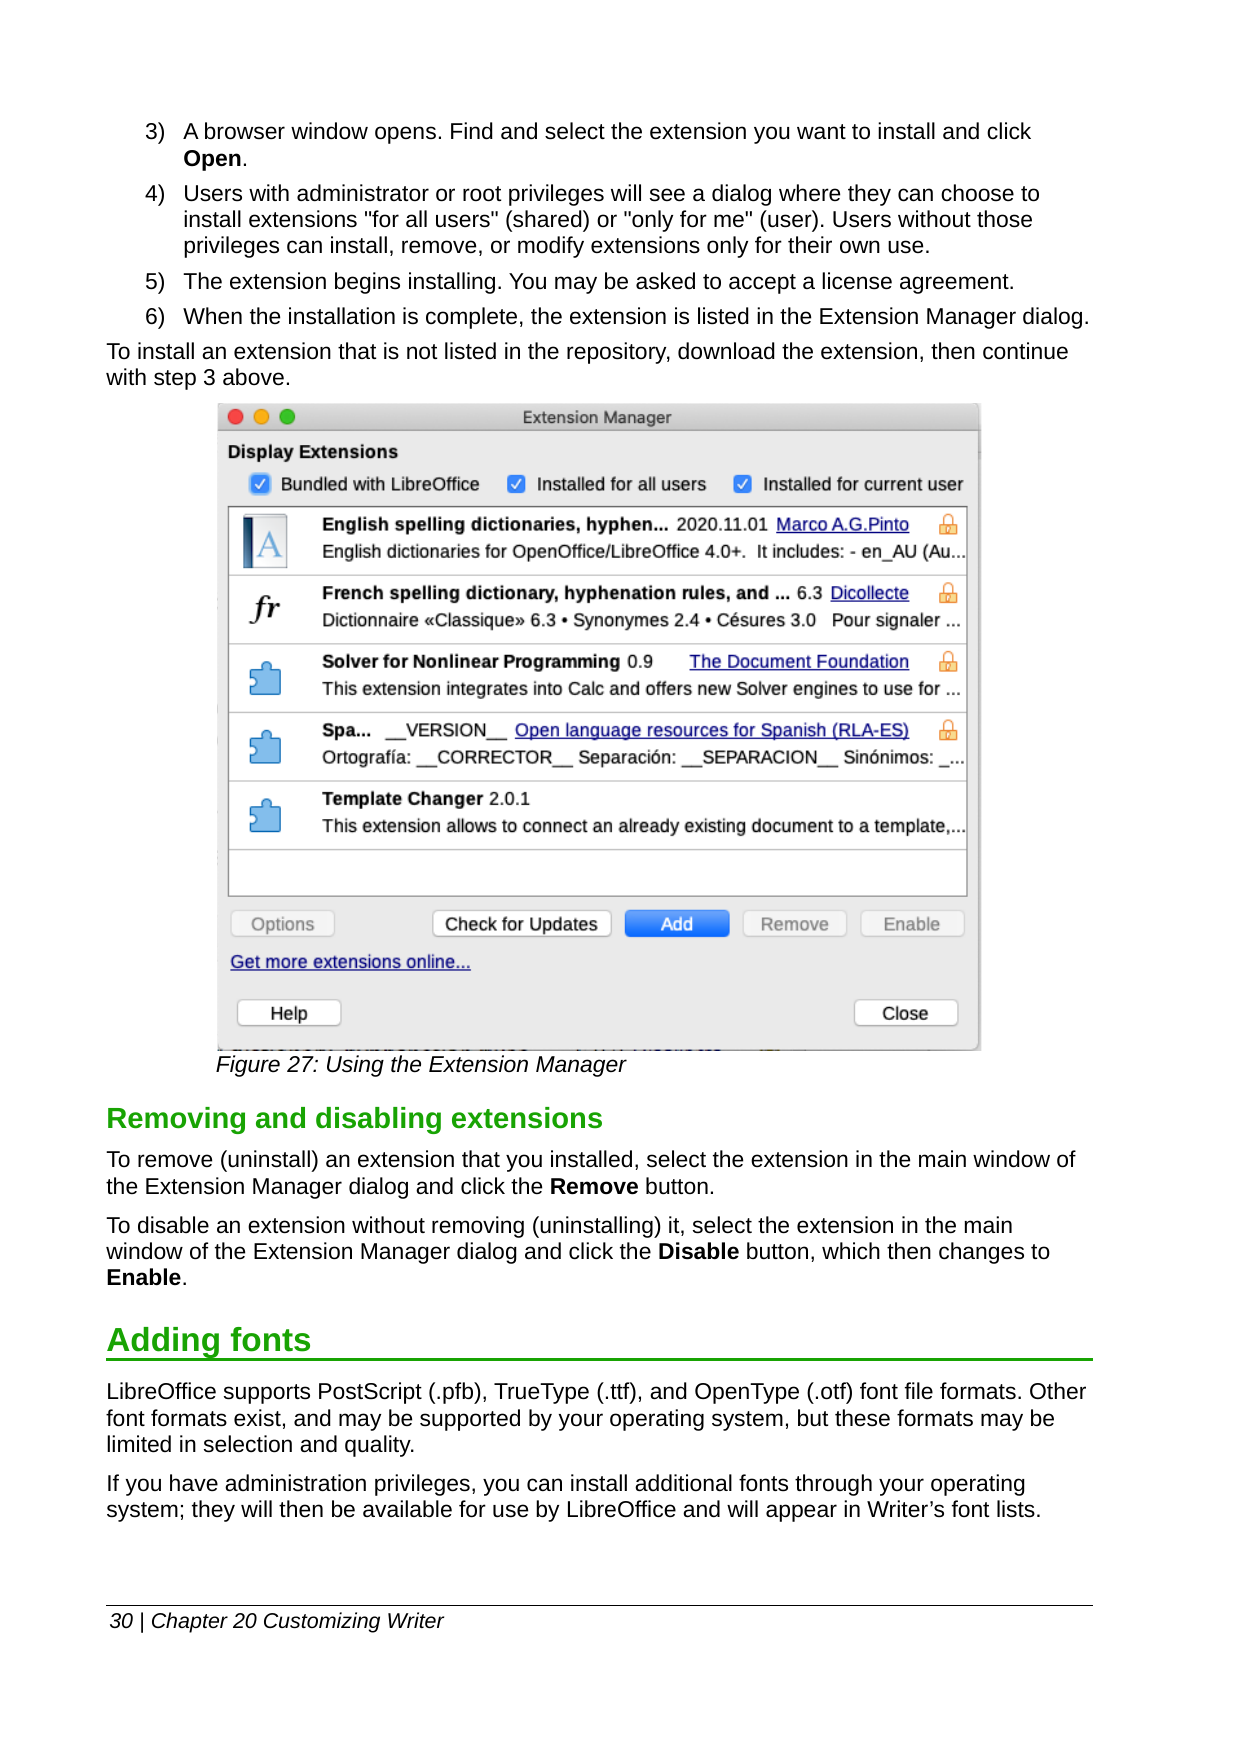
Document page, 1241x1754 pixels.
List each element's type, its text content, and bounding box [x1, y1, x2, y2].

text To disable an extension without removing (uninstalling) it, select the extension in the main window of the Extension Manager dialog and click the Disable button, which then changes to Enable. [106, 1212, 1093, 1291]
text To remove (uninstall) an extension that you installed, select the extension in the main window of the Extension Manager dialog and click the Remove button. [106, 1146, 1093, 1199]
list A browser window opens. Find and select the extension you want to install and click Open. [165, 118, 1093, 171]
text LibreOffice supports PostScript (.pfb), TrueType (.ttf), and OpenType (.otf) font file formats. Other font formats exist, and may be supported by your operating system, but these formats may be limited in selection and quality. [106, 1378, 1093, 1457]
text To install an extension that is not listed in the repository, download the extension, then continue with step 3 above. [106, 338, 1093, 391]
subtitle Adding fonts [106, 1320, 1093, 1358]
picture [217, 403, 982, 1051]
list When the installation is complete, the extension is listed in the Extension Manager dialog. [165, 303, 1093, 329]
text If you have administration privileges, you can install additional fonts through your operating system; they will then be available for use by LibreOffice and will appear in Writer’s font lists. [106, 1470, 1093, 1523]
list Users with administrator or root privileges will see a dialog where they can choose to install extensions "for all users" (shared) or "only for me" (user). Users without those privileges can install, remove, or modify extensions only for their own use. [165, 180, 1093, 259]
list The extension begins installing. You may be asked to accept a license agreement. [165, 268, 1093, 294]
text Figure 27: Using the Extension Manager [216, 403, 983, 1077]
subtitle Removing and disabling extensions [106, 1101, 1093, 1134]
